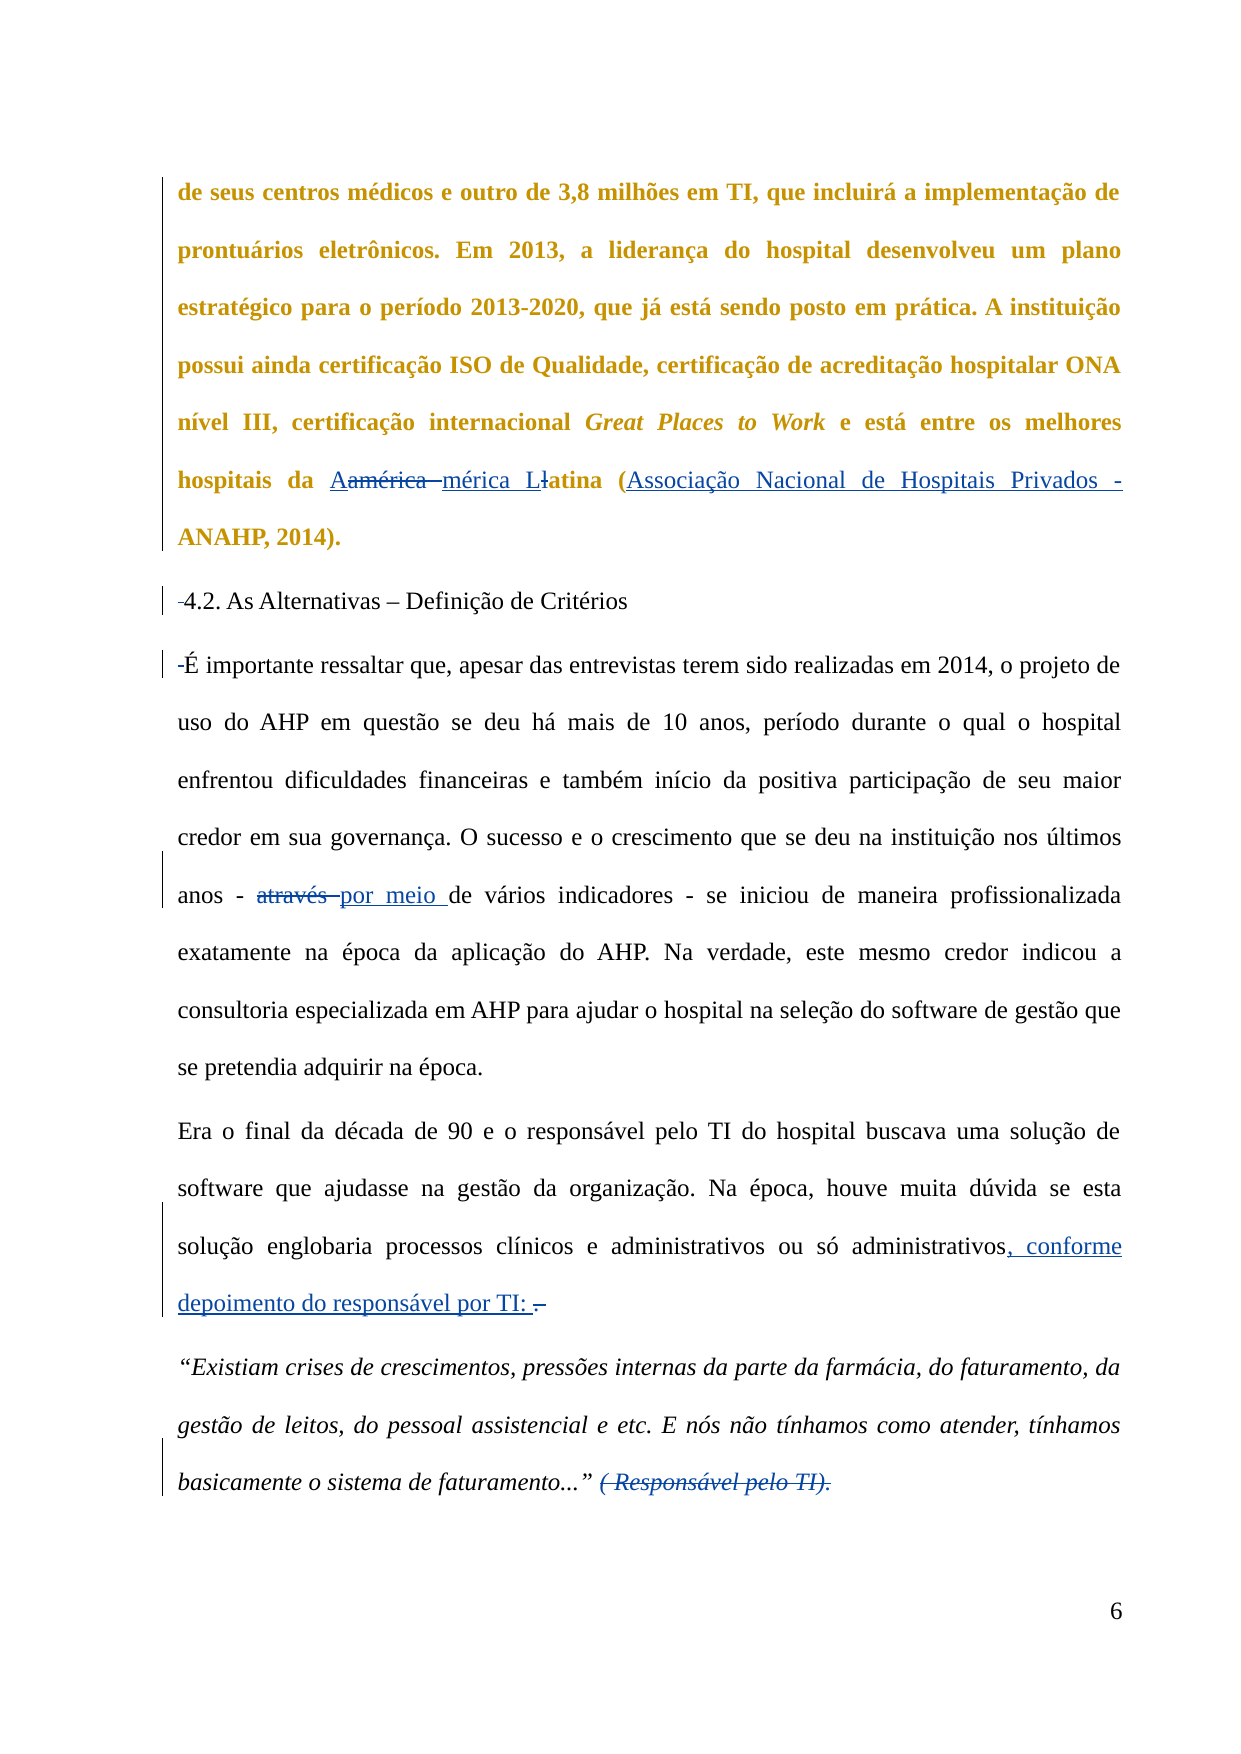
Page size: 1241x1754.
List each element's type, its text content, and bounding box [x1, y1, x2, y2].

text 4.2. As Alternativas – Definição de Critérios [177, 586, 1122, 615]
text “Existiam crises de crescimentos, pressões internas da parte da farmácia, do faturamento, da gestão de leitos, do pessoal assistencial e etc. E nós não tínhamos como atender, tínhamos basicamente o sistema de faturamento...” [177, 1352, 1122, 1496]
text Era o final da década de 90 e o responsável pelo TI do hospital buscava uma solução de software que ajudasse na gestão da organização. Na época, houve muita dúvida se esta solução englobaria processos clínicos e administrativos ou só administrativos, conforme depoimento do responsável por TI: [177, 1116, 1122, 1317]
text de seus centros médicos e outro de 3,8 milhões em TI, que incluirá a implementação de prontuários eletrônicos. Em 2013, a liderança do hospital desenvolveu um plano estratégico para o período 2013-2020, que já está sendo posto em prática. A instituição possui ainda certificação ISO de Qualidade, certificação de acreditação hospitalar ONA nível III, certificação internacional Great Places to Work e está entre os melhores hospitais da América Latina (Associação Nacional de Hospitais Privados - ANAHP, 2014). [177, 177, 1122, 551]
text É importante ressaltar que, apesar das entrevistas terem sido realizadas em 2014, o projeto de uso do AHP em questão se deu há mais de 10 anos, período durante o qual o hospital enfrentou dificuldades financeiras e também início da positiva participação de seu maior credor em sua governança. O sucesso e o crescimento que se deu na instituição nos últimos anos - por meio de vários indicadores - se iniciou de maneira profissionalizada exatamente na época da aplicação do AHP. Na verdade, este mesmo credor indicou a consultoria especializada em AHP para ajudar o hospital na seleção do software de gestão que se pretendia adquirir na época. [177, 650, 1122, 1081]
